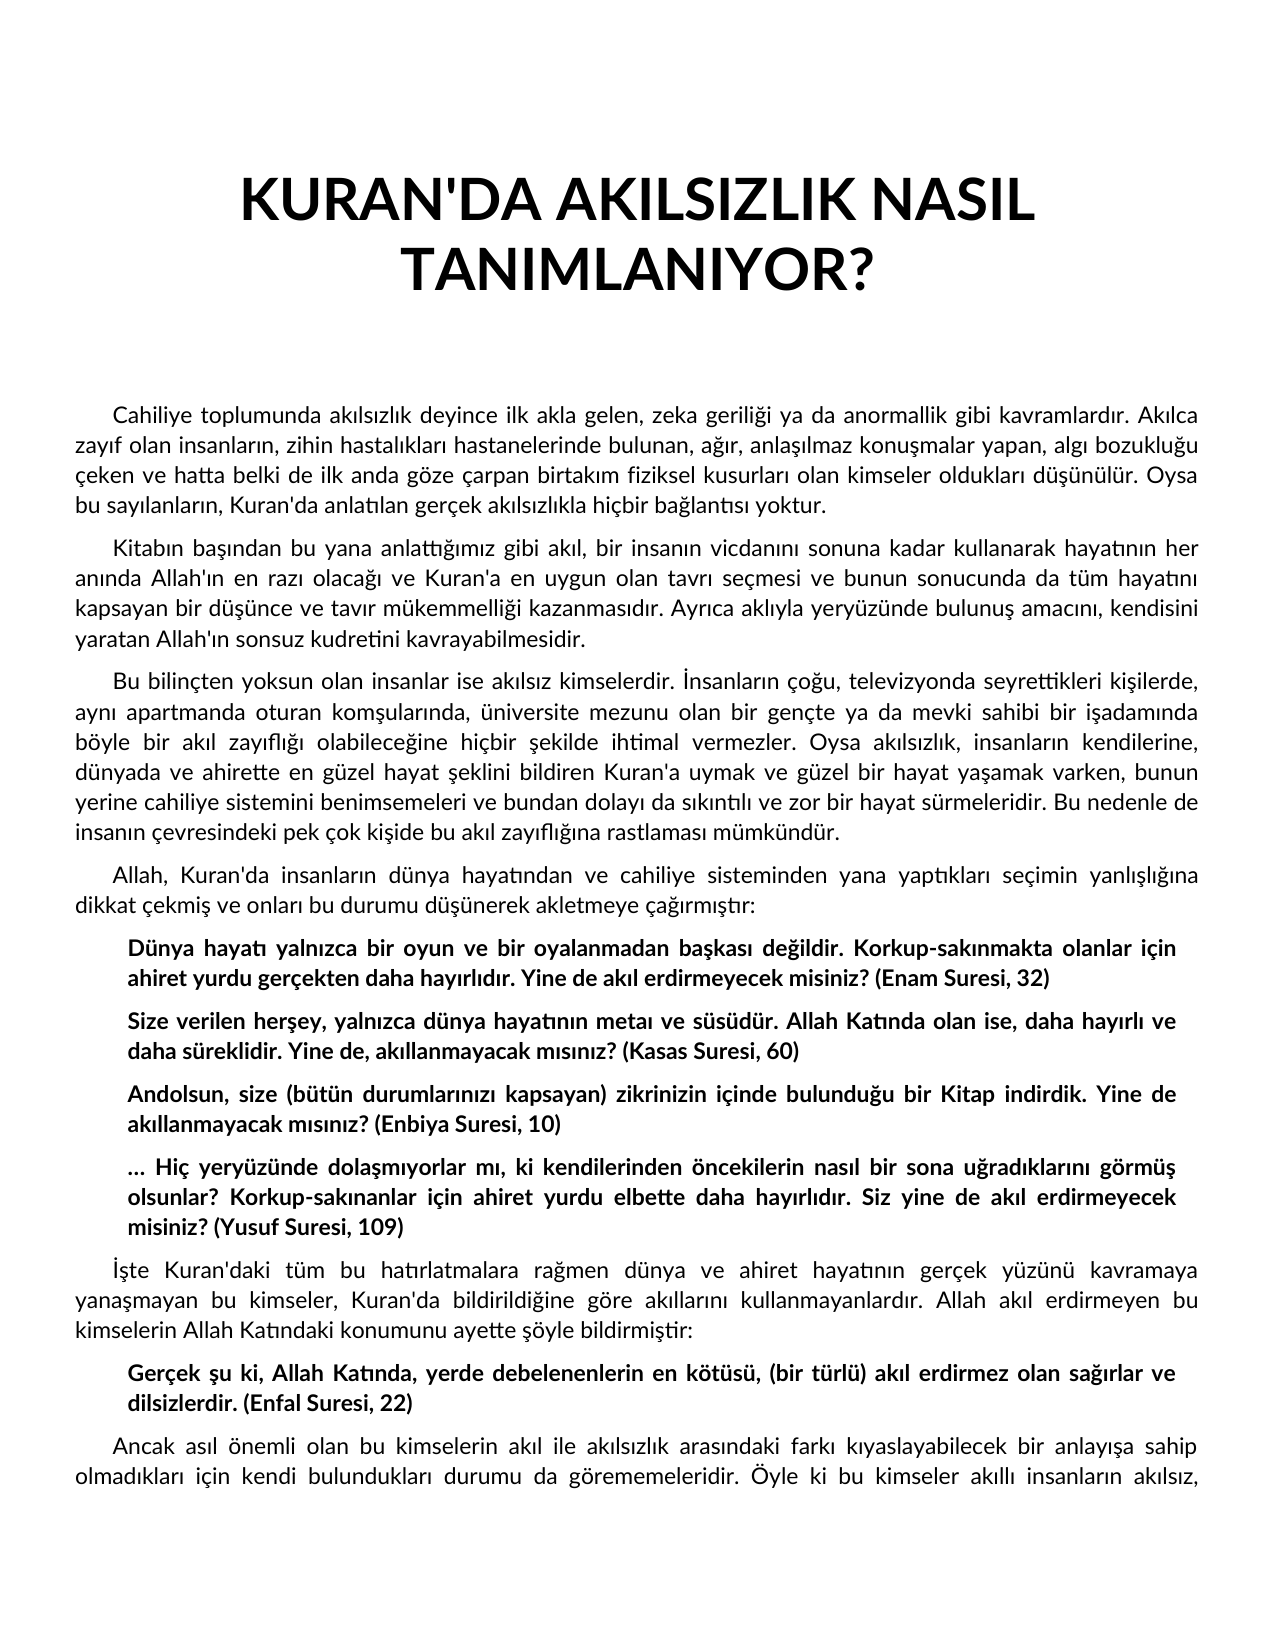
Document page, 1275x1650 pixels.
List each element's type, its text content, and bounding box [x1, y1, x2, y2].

text Kitabın başından bu yana anlattığımız gibi akıl, bir insanın vicdanını sonuna kadar kullanarak hayatının her anında Allah'ın en razı olacağı ve Kuran'a en uygun olan tavrı seçmesi ve bunun sonucunda da tüm hayatını kapsayan bir düşünce ve tavır mükemmelliği kazanmasıdır. Ayrıca aklıyla yeryüzünde bulunuş amacını, kendisini yaratan Allah'ın sonsuz kudretini kavrayabilmesidir. [75, 534, 1200, 652]
text Ancak asıl önemli olan bu kimselerin akıl ile akılsızlık arasındaki farkı kıyaslayabilecek bir anlayışa sahip olmadıkları için kendi bulundukları durumu da görememeleridir. Öyle ki bu kimseler akıllı insanların akılsız, [75, 1432, 1200, 1489]
text Bu bilinçten yoksun olan insanlar ise akılsız kimselerdir. İnsanların çoğu, televizyonda seyrettikleri kişilerde, aynı apartmanda oturan komşularında, üniversite mezunu olan bir gençte ya da mevki sahibi bir işadamında böyle bir akıl zayıflığı olabileceğine hiçbir şekilde ihtimal vermezler. Oysa akılsızlık, insanların kendilerine, dünyada ve ahirette en güzel hayat şeklini bildiren Kuran'a uymak ve güzel bir hayat yaşamak varken, bunun yerine cahiliye sistemini benimsemeleri ve bundan dolayı da sıkıntılı ve zor bir hayat sürmeleridir. Bu nedenle de insanın çevresindeki pek çok kişide bu akıl zayıflığına rastlaması mümkündür. [75, 667, 1200, 846]
text Andolsun, size (bütün durumlarınızı kapsayan) zikrinizin içinde bulunduğu bir Kitap indirdik. Yine de akıllanmayacak mısınız? (Enbiya Suresi, 10) [127, 1079, 1177, 1137]
text Size verilen herşey, yalnızca dünya hayatının metaı ve süsüdür. Allah Katında olan ise, daha hayırlı ve daha süreklidir. Yine de, akıllanmayacak mısınız? (Kasas Suresi, 60) [127, 1007, 1177, 1064]
text … Hiç yeryüzünde dolaşmıyorlar mı, ki kendilerinden öncekilerin nasıl bir sona uğradıklarını görmüş olsunlar? Korkup-sakınanlar için ahiret yurdu elbette daha hayırlıdır. Siz yine de akıl erdirmeyecek misiniz? (Yusuf Suresi, 109) [127, 1152, 1177, 1240]
text Dünya hayatı yalnızca bir oyun ve bir oyalanmadan başkası değildir. Korkup-sakınmakta olanlar için ahiret yurdu gerçekten daha hayırlıdır. Yine de akıl erdirmeyecek misiniz? (Enam Suresi, 32) [127, 934, 1177, 991]
subtitle KURAN'DA AKILSIZLIK NASIL TANIMLANIYOR? [75, 162, 1200, 302]
text Allah, Kuran'da insanların dünya hayatından ve cahiliye sisteminden yana yaptıkları seçimin yanlışlığına dikkat çekmiş ve onları bu durumu düşünerek akletmeye çağırmıştır: [75, 861, 1200, 918]
text Cahiliye toplumunda akılsızlık deyince ilk akla gelen, zeka geriliği ya da anormallik gibi kavramlardır. Akılca zayıf olan insanların, zihin hastalıkları hastanelerinde bulunan, ağır, anlaşılmaz konuşmalar yapan, algı bozukluğu çeken ve hatta belki de ilk anda göze çarpan birtakım fiziksel kusurları olan kimseler oldukları düşünülür. Oysa bu sayılanların, Kuran'da anlatılan gerçek akılsızlıkla hiçbir bağlantısı yoktur. [75, 400, 1200, 518]
text İşte Kuran'daki tüm bu hatırlatmalara rağmen dünya ve ahiret hayatının gerçek yüzünü kavramaya yanaşmayan bu kimseler, Kuran'da bildirildiğine göre akıllarını kullanmayanlardır. Allah akıl erdirmeyen bu kimselerin Allah Katındaki konumunu ayette şöyle bildirmiştir: [75, 1256, 1200, 1343]
text Gerçek şu ki, Allah Katında, yerde debelenenlerin en kötüsü, (bir türlü) akıl erdirmez olan sağırlar ve dilsizlerdir. (Enfal Suresi, 22) [127, 1359, 1177, 1416]
